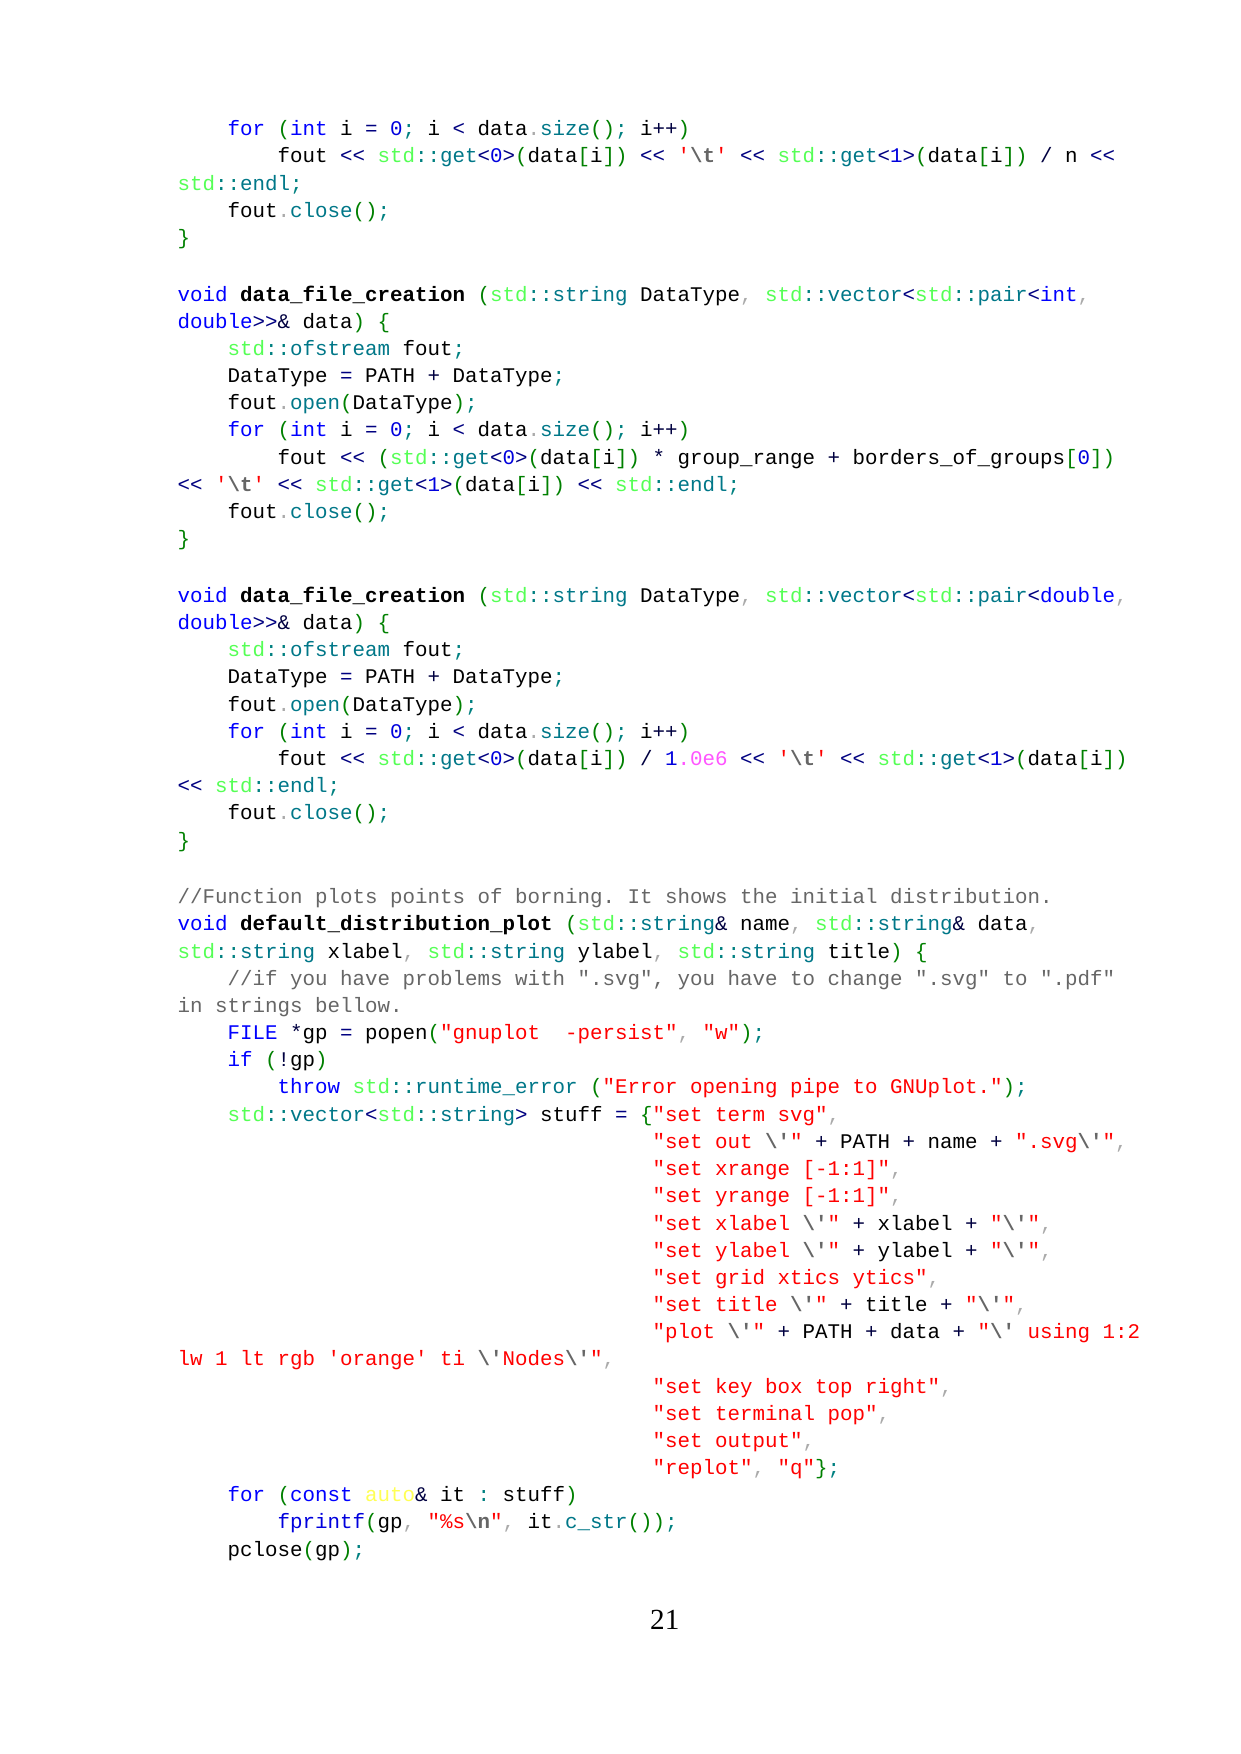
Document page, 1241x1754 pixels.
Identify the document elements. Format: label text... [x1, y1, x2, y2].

text "set ylabel \'" + ylabel + "\'", [177, 1240, 1152, 1263]
text "set terminal pop", [177, 1403, 1152, 1426]
text "set output", [177, 1430, 1152, 1454]
text } [177, 227, 1152, 251]
text void default_distribution_plot (std::string& name, std::string& data, std::string xlabel, std::string ylabel, std::string title) { [177, 913, 1152, 964]
text } [177, 528, 1152, 552]
text "set out \'" + PATH + name + ".svg\'", [177, 1131, 1152, 1154]
text fprintf(gp, "%s\n", it.c_str()); [177, 1512, 1152, 1535]
text fout << std::get<0>(data[i]) << '\t' << std::get<1>(data[i]) / n << std::endl; [177, 145, 1152, 196]
text FILE *gp = popen("gnuplot -persist", "w"); [177, 1022, 1152, 1046]
text for (int i = 0; i < data.size(); i++) [177, 721, 1152, 744]
text std::ofstream fout; [177, 338, 1152, 362]
text fout << std::get<0>(data[i]) / 1.0e6 << '\t' << std::get<1>(data[i]) << std::endl; [177, 748, 1152, 799]
text DataType = PATH + DataType; [177, 666, 1152, 690]
text void data_file_creation (std::string DataType, std::vector<std::pair<double, double>>& data) { [177, 585, 1152, 636]
text "set title \'" + title + "\'", [177, 1294, 1152, 1318]
text for (const auto& it : stuff) [177, 1484, 1152, 1508]
text "set xlabel \'" + xlabel + "\'", [177, 1212, 1152, 1236]
text "plot \'" + PATH + data + "\' using 1:2 lw 1 lt rgb 'orange' ti \'Nodes\'", [177, 1321, 1152, 1372]
text std::ofstream fout; [177, 639, 1152, 663]
text //if you have problems with ".svg", you have to change ".svg" to ".pdf" in strings bellow. [177, 968, 1152, 1019]
text std::vector<std::string> stuff = {"set term svg", [177, 1104, 1152, 1127]
text throw std::runtime_error ("Error opening pipe to GNUplot."); [177, 1077, 1152, 1100]
text "replot", "q"}; [177, 1457, 1152, 1481]
text "set grid xtics ytics", [177, 1267, 1152, 1291]
text "set key box top right", [177, 1376, 1152, 1399]
text fout.close(); [177, 802, 1152, 826]
text } [177, 829, 1152, 853]
text DataType = PATH + DataType; [177, 365, 1152, 389]
text fout.open(DataType); [177, 694, 1152, 717]
text for (int i = 0; i < data.size(); i++) [177, 118, 1152, 142]
text //Function plots points of borning. It shows the initial distribution. [177, 886, 1152, 910]
text fout.close(); [177, 200, 1152, 223]
text for (int i = 0; i < data.size(); i++) [177, 419, 1152, 443]
text fout.open(DataType); [177, 392, 1152, 416]
text fout << (std::get<0>(data[i]) * group_range + borders_of_groups[0]) << '\t' << std::get<1>(data[i]) << std::endl; [177, 447, 1152, 497]
text void data_file_creation (std::string DataType, std::vector<std::pair<int, double>>& data) { [177, 283, 1152, 334]
text pclose(gp); [177, 1539, 1152, 1562]
text fout.close(); [177, 501, 1152, 525]
text "set yrange [-1:1]", [177, 1185, 1152, 1209]
text "set xrange [-1:1]", [177, 1158, 1152, 1182]
text if (!gp) [177, 1049, 1152, 1073]
